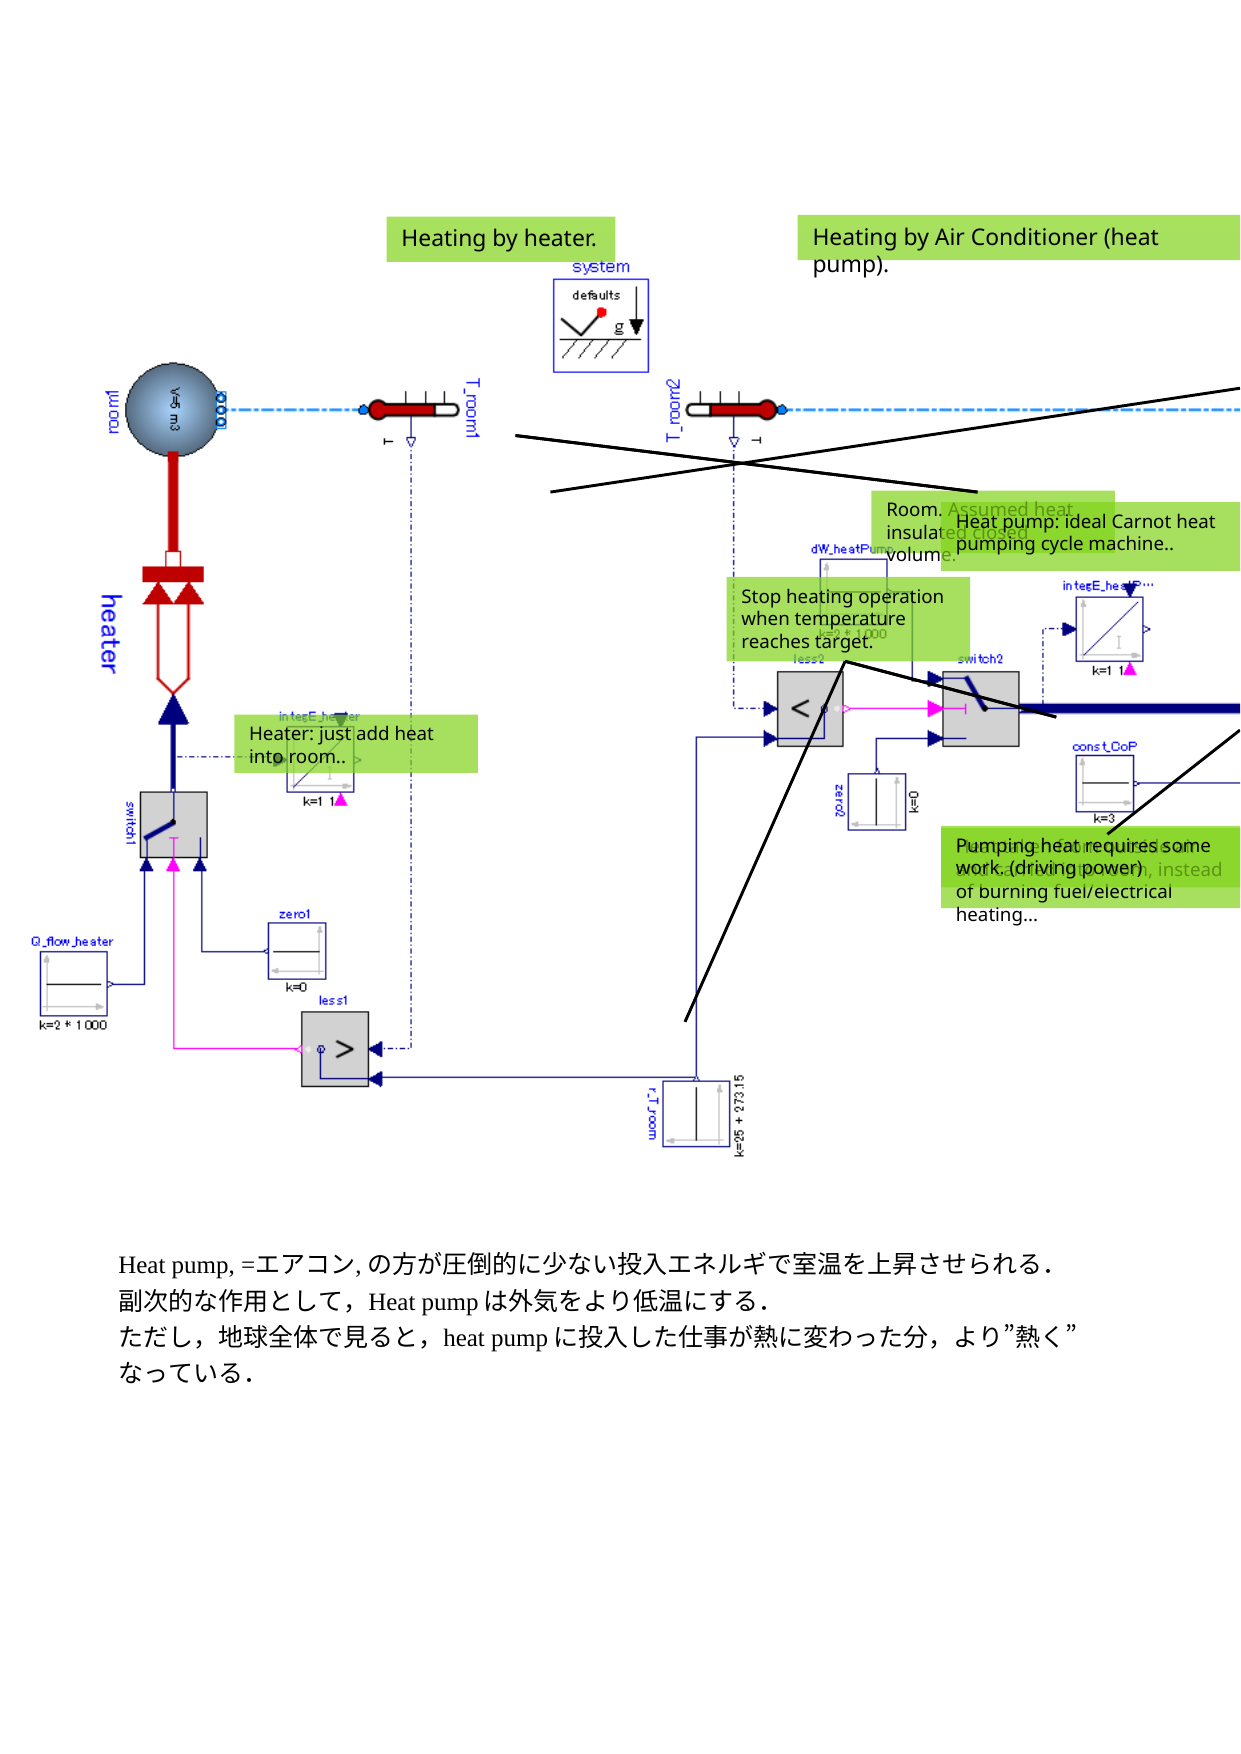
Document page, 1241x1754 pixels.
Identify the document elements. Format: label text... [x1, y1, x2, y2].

picture [866, 261, 873, 271]
text ただし，地球全体で見ると，heat pumpに投入した仕事が熱に変わった分，より”熱く”なっている． [118, 1317, 1122, 1390]
picture [0, 233, 1241, 1188]
picture [1123, 732, 1241, 825]
text 副次的な作用として，Heat pumpは外気をより低温にする． [118, 1281, 1122, 1317]
picture [830, 261, 836, 271]
picture [816, 261, 823, 271]
picture [760, 390, 1241, 502]
text Heat pump, =エアコン, の方が圧倒的に少ない投入エネルギで室温を上昇させられる． [118, 1245, 1122, 1281]
